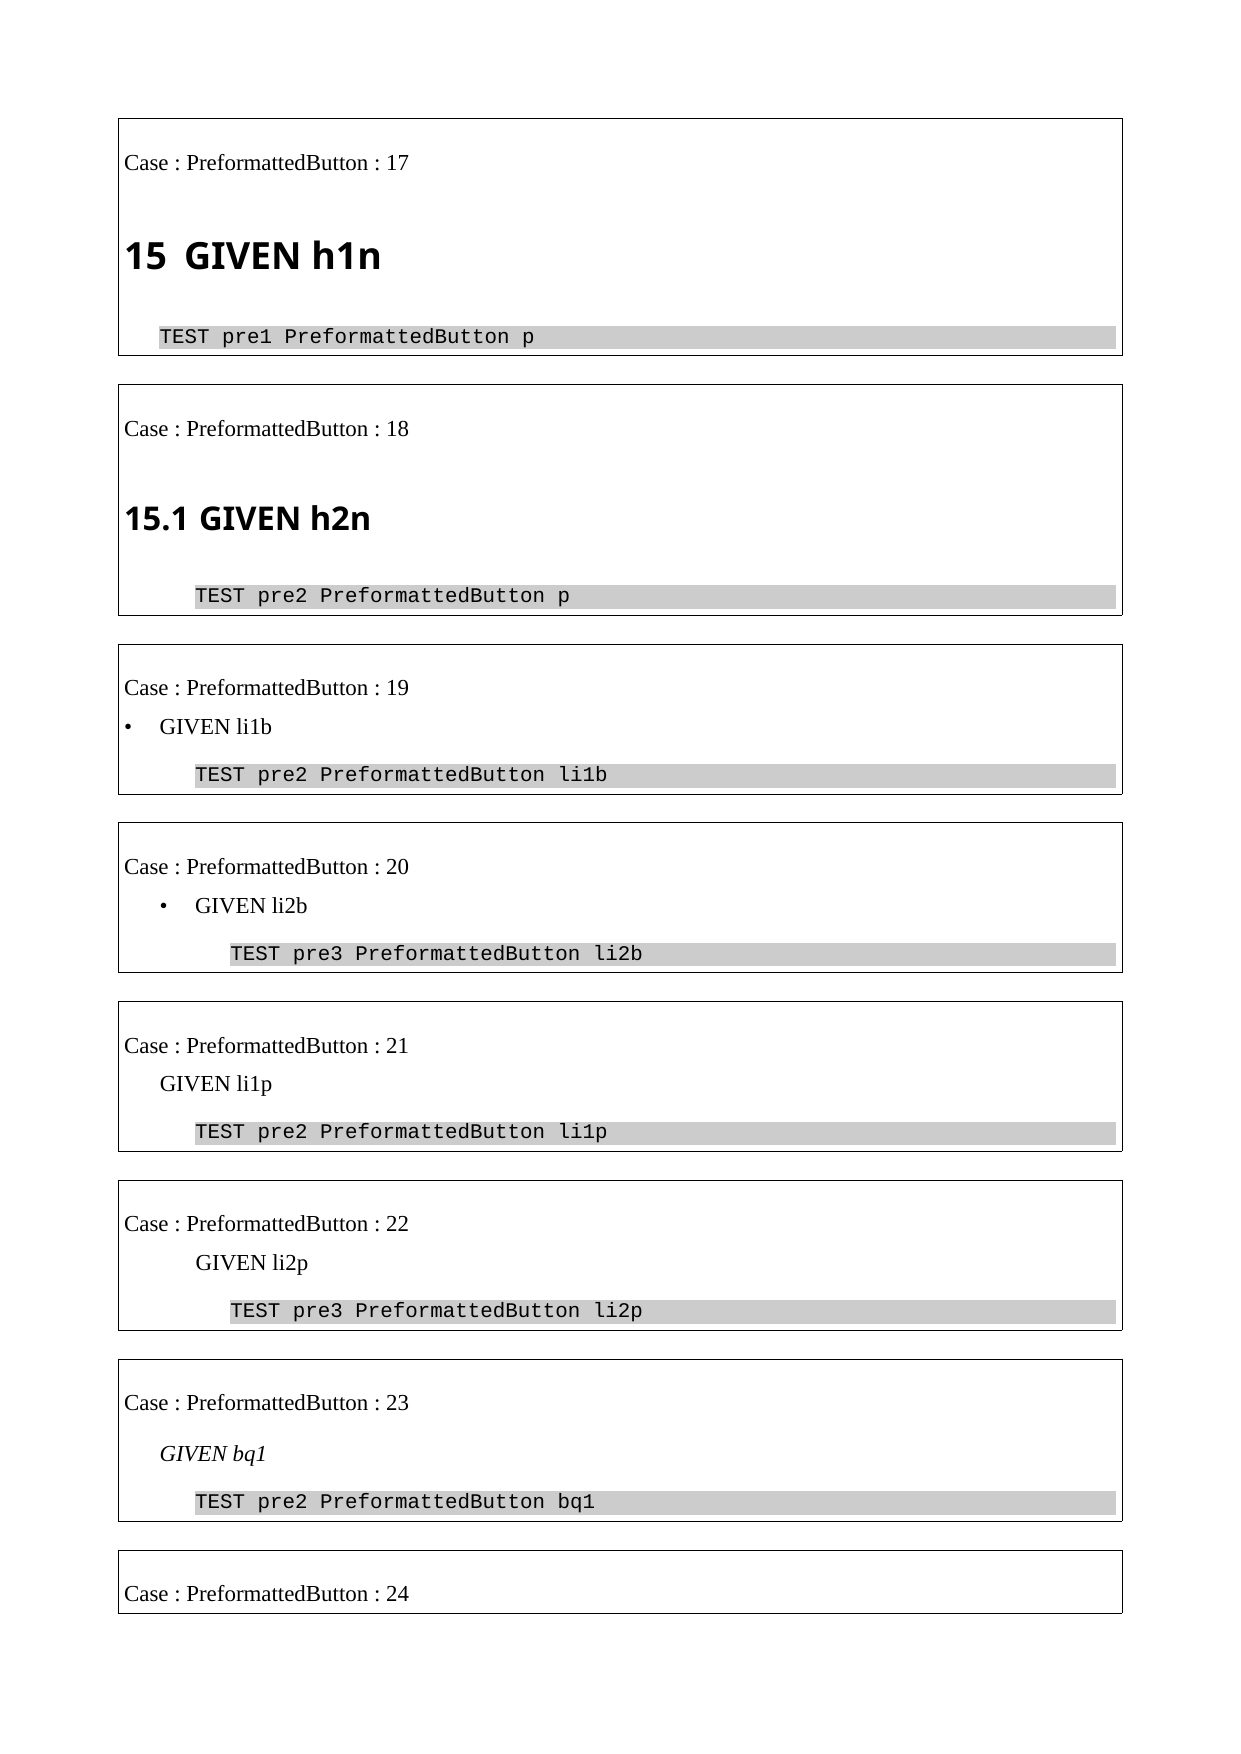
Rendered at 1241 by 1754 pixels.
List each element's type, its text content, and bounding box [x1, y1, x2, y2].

table_header Case : PreformattedButton : 18 GIVEN h2n TEST pre2 PreformattedButton p [119, 385, 1122, 615]
table_header Case : PreformattedButton : 20 GIVEN li2b TEST pre3 PreformattedButton li2b [119, 823, 1122, 972]
table_header Case : PreformattedButton : 22 GIVEN li2p TEST pre3 PreformattedButton li2p [119, 1181, 1122, 1330]
table_header Case : PreformattedButton : 21 GIVEN li1p TEST pre2 PreformattedButton li1p [119, 1002, 1122, 1151]
table_header Case : PreformattedButton : 17 GIVEN h1n TEST pre1 PreformattedButton p [119, 119, 1122, 355]
table_header Case : PreformattedButton : 19 GIVEN li1b TEST pre2 PreformattedButton li1b [119, 645, 1122, 793]
table_header Case : PreformattedButton : 23 GIVEN bq1 TEST pre2 PreformattedButton bq1 [119, 1360, 1122, 1521]
table_header Case : PreformattedButton : 24 [119, 1551, 1122, 1612]
